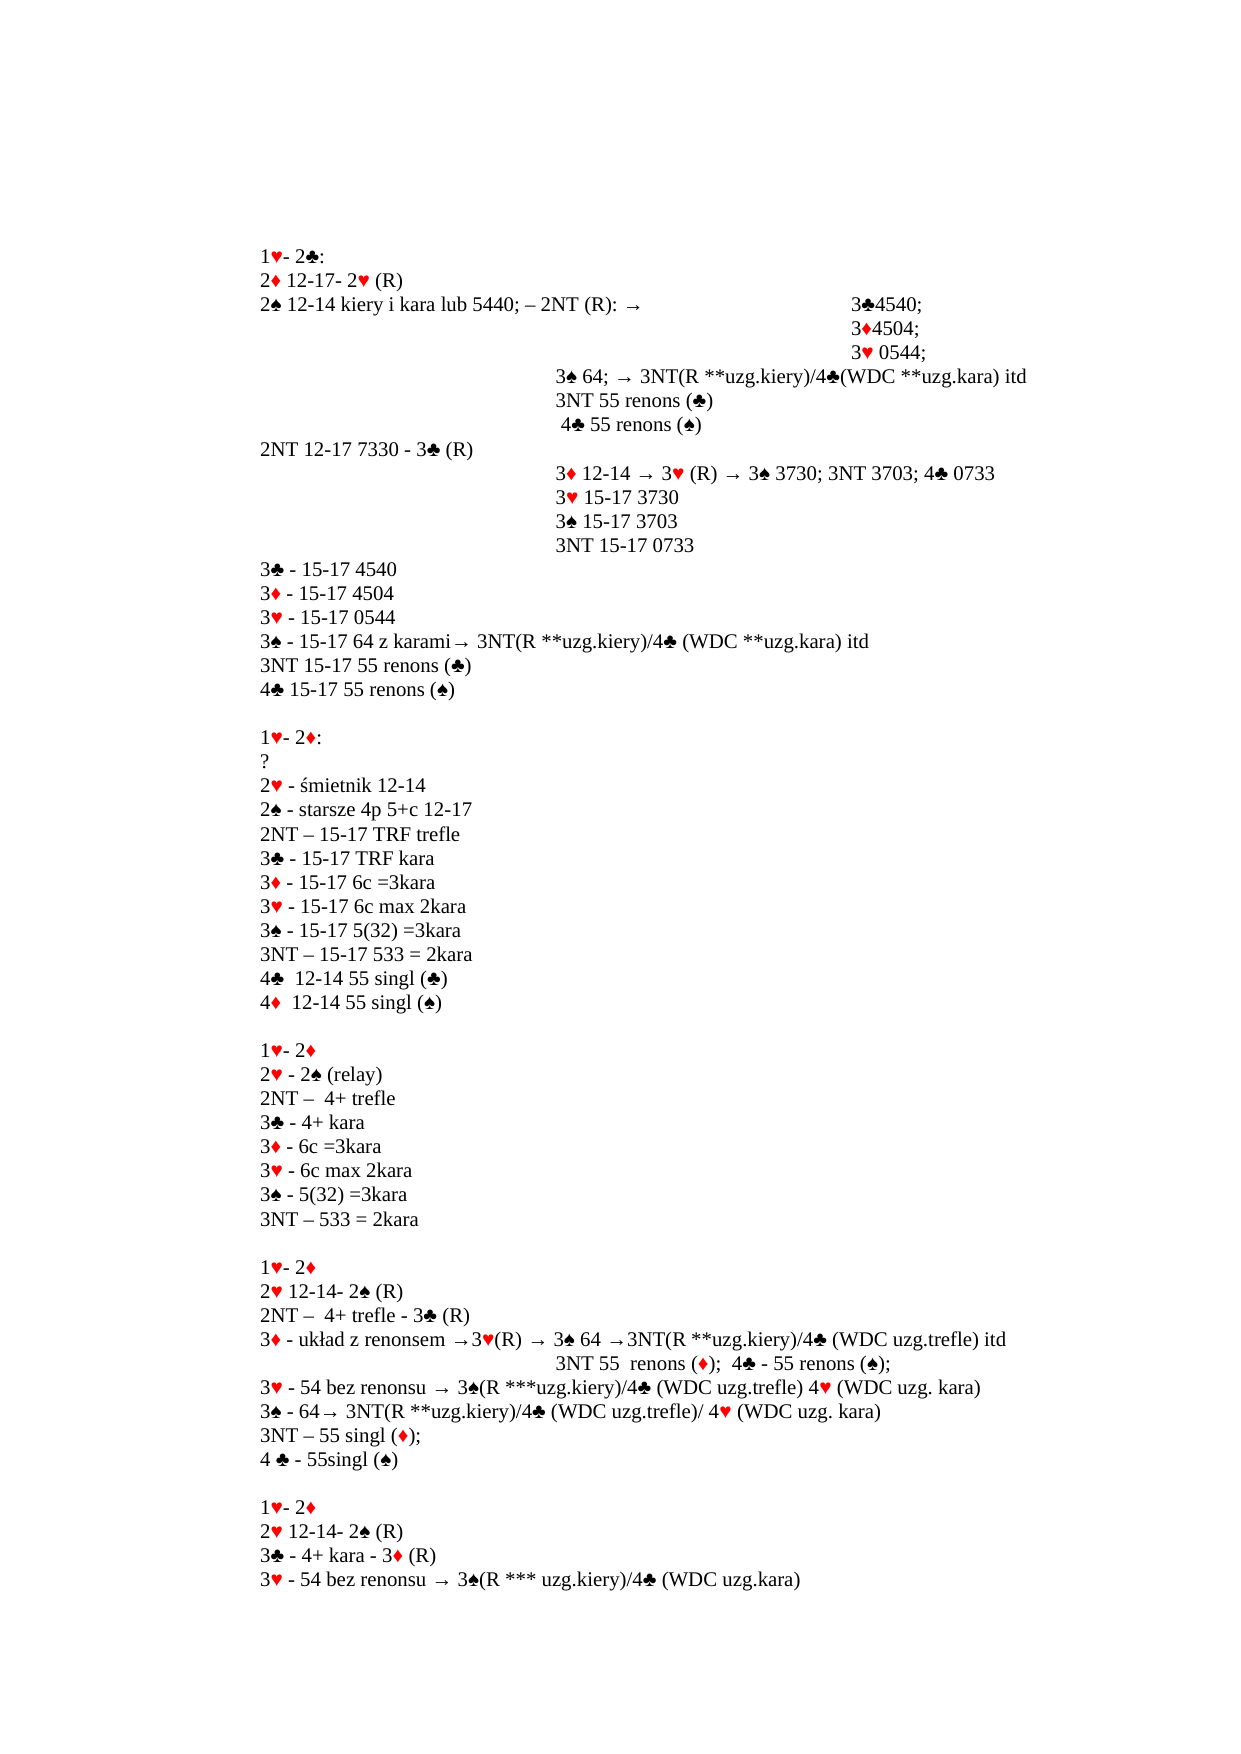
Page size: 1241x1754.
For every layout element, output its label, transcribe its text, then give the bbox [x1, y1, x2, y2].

text 3♦ - 6c =3kara [112, 1134, 1114, 1158]
text 3♣ - 15-17 TRF kara [112, 846, 1114, 869]
text 1♥- 2♦ [112, 1038, 1114, 1062]
text 3♦ - układ z renonsem →3♥(R) → 3♠ 64 →3NT(R **uzg.kiery)/4♣ (WDC uzg.trefle) itd [112, 1327, 1114, 1351]
text 2NT – 4+ trefle [112, 1086, 1114, 1110]
text 2NT – 15-17 TRF trefle [112, 821, 1114, 846]
text 3♥ 0544; [703, 340, 1114, 364]
text 3♠ - 5(32) =3kara [112, 1182, 1114, 1206]
text 3NT – 533 = 2kara [112, 1206, 1114, 1231]
text 3♠ 15-17 3703 [112, 509, 1114, 533]
text 3♣ - 4+ kara [112, 1110, 1114, 1134]
text 2♥ - 2♠ (relay) [112, 1062, 1114, 1086]
text 3♥ - 15-17 0544 [112, 605, 1114, 629]
text 1♥- 2♦: [112, 725, 1114, 749]
text 3NT 15-17 0733 [112, 533, 1114, 557]
text 1♥- 2♣: [112, 244, 1114, 268]
text ? [112, 749, 1114, 773]
text 4 ♣ - 55singl (♠) [112, 1447, 1114, 1471]
text 3NT – 55 singl (♦); [112, 1423, 1114, 1447]
text 3NT 55 renons (♦); 4♣ - 55 renons (♠); [408, 1351, 1114, 1375]
text 2♥ 12-14- 2♠ (R) [112, 1519, 1114, 1543]
text 3♣ - 4+ kara - 3♦ (R) [112, 1543, 1114, 1567]
text 3NT 55 renons (♣) [409, 388, 1114, 412]
text 3♦ - 15-17 4504 [112, 581, 1114, 605]
text 2♦ 12-17- 2♥ (R) [112, 268, 1114, 292]
text 3♦ - 15-17 6c =3kara [112, 869, 1114, 894]
text 3NT – 15-17 533 = 2kara [112, 942, 1114, 966]
text 3♠ - 64→ 3NT(R **uzg.kiery)/4♣ (WDC uzg.trefle)/ 4♥ (WDC uzg. kara) [112, 1399, 1114, 1423]
text 3♠ - 15-17 64 z karami→ 3NT(R **uzg.kiery)/4♣ (WDC **uzg.kara) itd [114, 629, 1114, 653]
text 2♥ 12-14- 2♠ (R) [112, 1279, 1114, 1303]
text 1♥- 2♦ [112, 1495, 1114, 1519]
text 2♥ - śmietnik 12-14 [112, 773, 1114, 797]
text 3♦ 12-14 → 3♥ (R) → 3♠ 3730; 3NT 3703; 4♣ 0733 [112, 461, 1114, 484]
text 2♠ 12-14 kiery i kara lub 5440; – 2NT (R): → 3♣4540; [112, 292, 1114, 316]
text 3♥ - 54 bez renonsu → 3♠(R *** uzg.kiery)/4♣ (WDC uzg.kara) [112, 1567, 1114, 1591]
text 3♥ 15-17 3730 [112, 484, 1114, 509]
text 2♠ - starsze 4p 5+c 12-17 [112, 797, 1114, 821]
text 4♣ 55 renons (♠) [408, 412, 1114, 436]
text 4♣ 15-17 55 renons (♠) [112, 677, 1114, 701]
text 4♣ 12-14 55 singl (♣) [112, 966, 1114, 990]
text 3♥ - 15-17 6c max 2kara [112, 894, 1114, 918]
text 1♥- 2♦ [112, 1254, 1114, 1279]
text 3♠ - 15-17 5(32) =3kara [112, 918, 1114, 942]
text 3♠ 64; → 3NT(R **uzg.kiery)/4♣(WDC **uzg.kara) itd [555, 364, 1114, 388]
text 4♦ 12-14 55 singl (♠) [112, 990, 1114, 1014]
text 2NT 12-17 7330 - 3♣ (R) [112, 436, 1114, 461]
text 3♥ - 6c max 2kara [112, 1158, 1114, 1182]
text 3♦4504; [703, 316, 1114, 340]
text 3NT 15-17 55 renons (♣) [112, 653, 1114, 677]
text 2NT – 4+ trefle - 3♣ (R) [112, 1303, 1114, 1327]
text 3♣ - 15-17 4540 [112, 557, 1114, 581]
text 3♥ - 54 bez renonsu → 3♠(R ***uzg.kiery)/4♣ (WDC uzg.trefle) 4♥ (WDC uzg. kara) [112, 1375, 1114, 1399]
